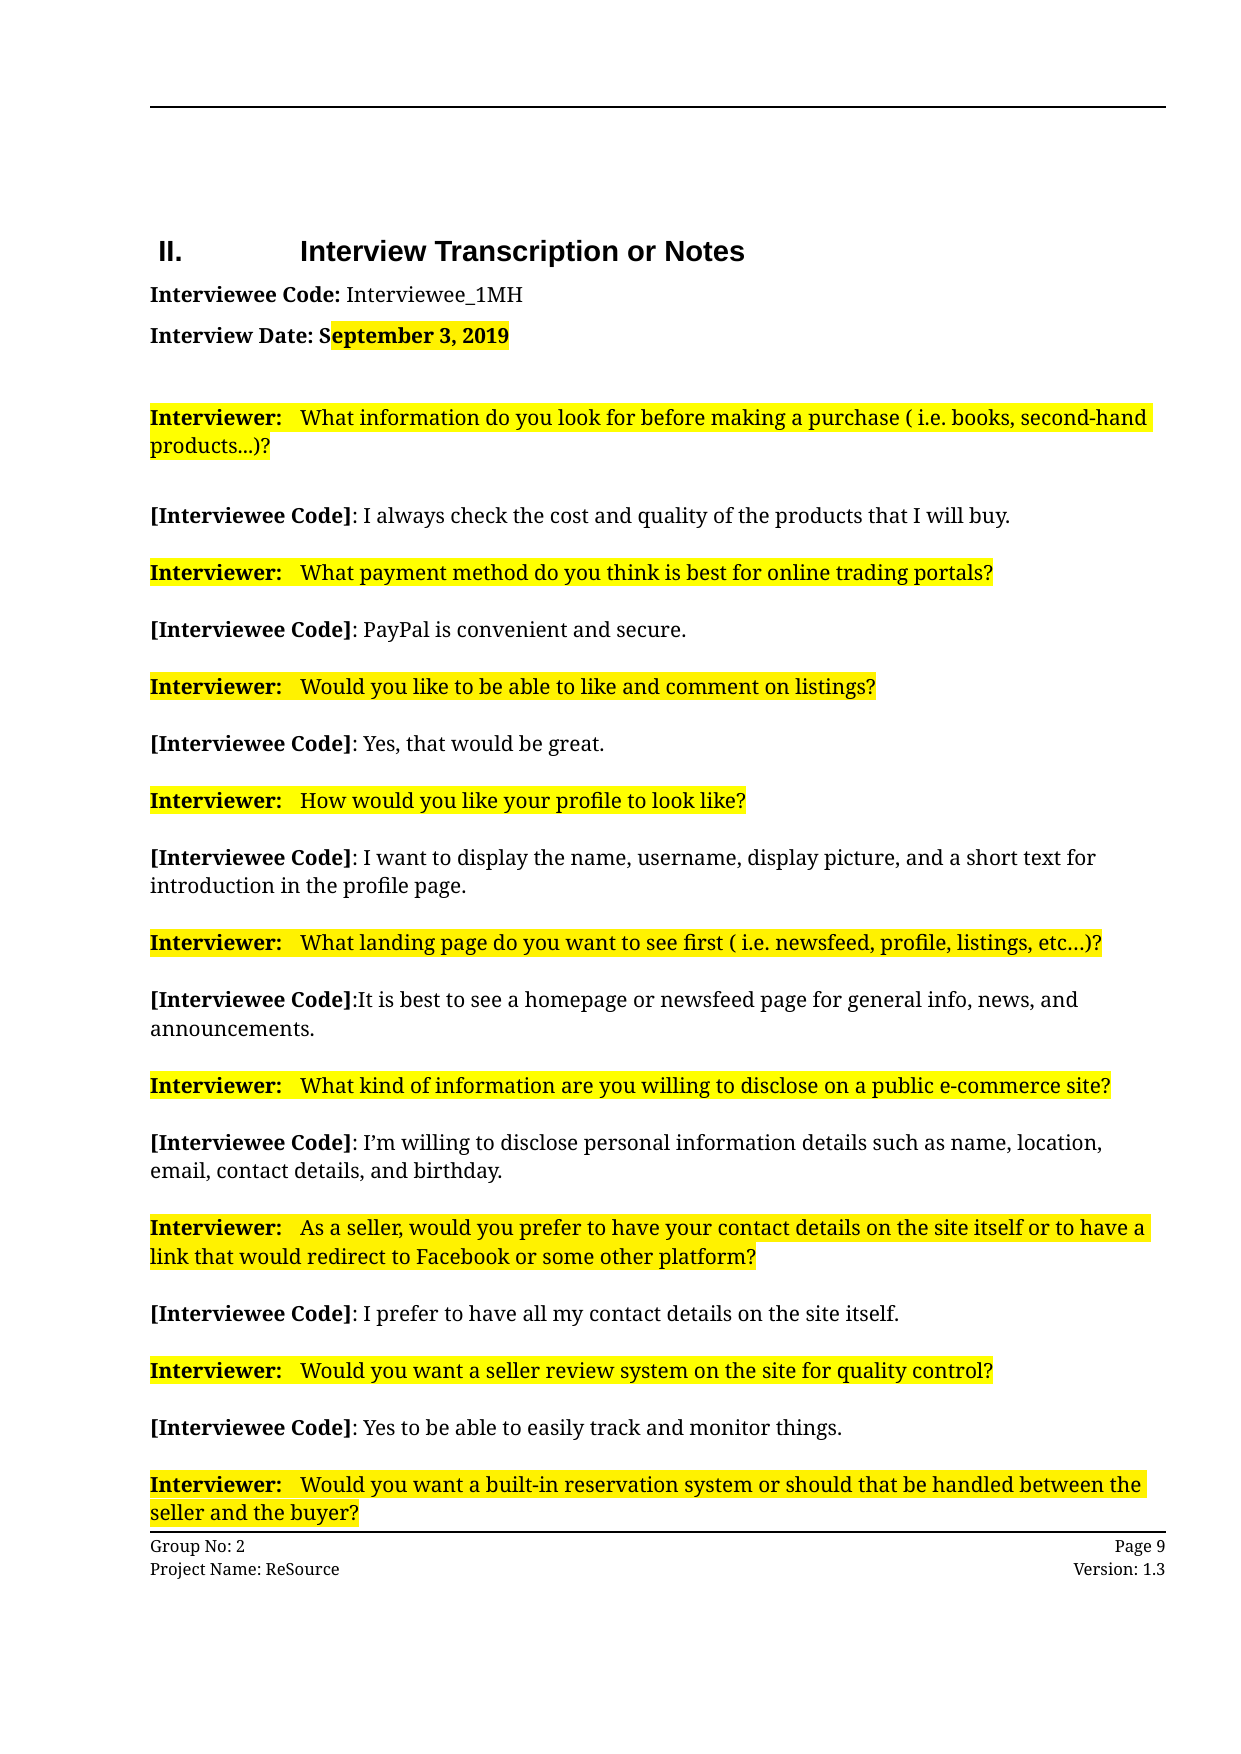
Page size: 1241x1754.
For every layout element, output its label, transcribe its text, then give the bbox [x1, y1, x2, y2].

text [Interviewee Code]:It is best to see a homepage or newsfeed page for general info, news, and announcements. [150, 986, 1166, 1042]
subtitle Interview Transcription or Notes [150, 234, 1166, 268]
text [Interviewee Code]: I always check the cost and quality of the products that I will buy. [150, 501, 1166, 529]
text Interviewer: Would you want a built-in reservation system or should that be handled between the seller and the buyer? [150, 1470, 1166, 1527]
text [Interviewee Code]: PayPal is convenient and secure. [150, 615, 1166, 643]
text Interviewer: Would you like to be able to like and comment on listings? [150, 672, 1166, 700]
text [Interviewee Code]: Yes, that would be great. [150, 729, 1166, 757]
text [Interviewee Code]: I want to display the name, username, display picture, and a short text for introduction in the profile page. [150, 843, 1166, 900]
text Interviewer: What information do you look for before making a purchase ( i.e. books, second-hand products...)? [150, 403, 1166, 460]
text Interviewer: What landing page do you want to see first ( i.e. newsfeed, profile, listings, etc…)? [150, 928, 1166, 957]
text Interviewer: What kind of information are you willing to disclose on a public e-commerce site? [150, 1071, 1166, 1099]
text Interviewer: What payment method do you think is best for online trading portals? [150, 558, 1166, 586]
text Interviewer: As a seller, would you prefer to have your contact details on the site itself or to have a link that would redirect to Facebook or some other platform? [150, 1213, 1166, 1270]
text Interview Date: September 3, 2019 [150, 321, 1166, 350]
text [Interviewee Code]: Yes to be able to easily track and monitor things. [150, 1413, 1166, 1442]
text [Interviewee Code]: I’m willing to disclose personal information details such as name, location, email, contact details, and birthday. [150, 1128, 1166, 1185]
text Interviewer: Would you want a seller review system on the site for quality control? [150, 1356, 1166, 1384]
text [Interviewee Code]: I prefer to have all my contact details on the site itself. [150, 1299, 1166, 1327]
text Interviewee Code: Interviewee_1MH [150, 280, 1166, 309]
text Interviewer: How would you like your profile to look like? [150, 786, 1166, 814]
